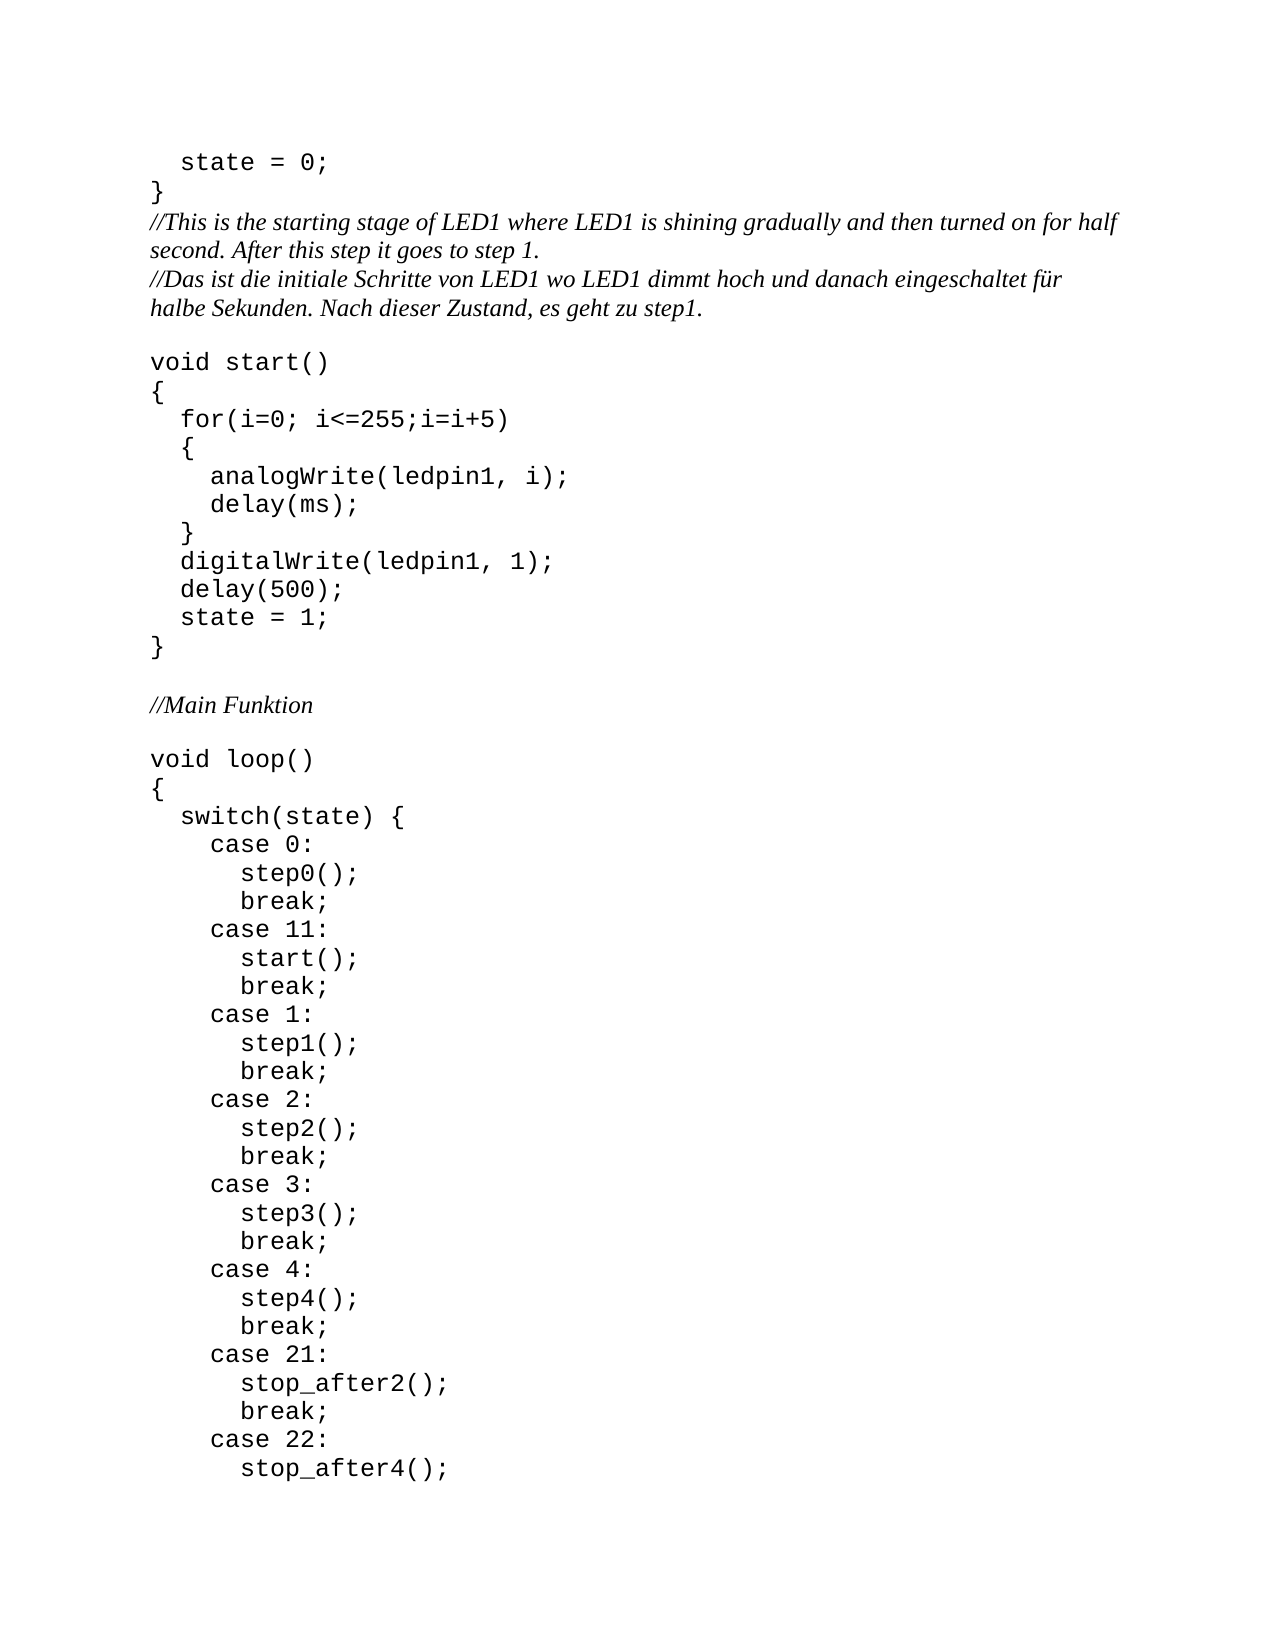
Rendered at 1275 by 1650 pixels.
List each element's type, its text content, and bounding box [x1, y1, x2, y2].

text break; [150, 1059, 1125, 1087]
text break; [150, 1144, 1125, 1172]
text } [150, 633, 1125, 662]
text //Main Funktion [150, 690, 1125, 719]
text delay(500); [150, 577, 1125, 605]
text stop_after4(); [150, 1455, 1125, 1484]
text switch(state) { [150, 804, 1125, 832]
text step4(); [150, 1285, 1125, 1314]
text analogWrite(ledpin1, i); [150, 463, 1125, 492]
text case 1: [150, 1002, 1125, 1030]
text state = 1; [150, 605, 1125, 633]
text case 11: [150, 917, 1125, 945]
text case 21: [150, 1342, 1125, 1370]
text case 3: [150, 1172, 1125, 1200]
text case 0: [150, 832, 1125, 860]
text break; [150, 974, 1125, 1002]
text break; [150, 889, 1125, 917]
text stop_after2(); [150, 1370, 1125, 1399]
text delay(ms); [150, 492, 1125, 520]
text { [150, 378, 1125, 407]
text case 2: [150, 1087, 1125, 1115]
text } [150, 520, 1125, 548]
text step1(); [150, 1030, 1125, 1059]
text case 22: [150, 1427, 1125, 1455]
text digitalWrite(ledpin1, 1); [150, 548, 1125, 577]
text step2(); [150, 1115, 1125, 1144]
text { [150, 435, 1125, 463]
text void loop() [150, 747, 1125, 775]
text void start() [150, 350, 1125, 378]
text } [150, 178, 1125, 207]
text step0(); [150, 860, 1125, 889]
text break; [150, 1314, 1125, 1342]
text //This is the starting stage of LED1 where LED1 is shining gradually and then turned on for half second. After this step it goes to step 1. [150, 207, 1125, 264]
text { [150, 775, 1125, 804]
text break; [150, 1399, 1125, 1427]
text case 4: [150, 1257, 1125, 1285]
text state = 0; [150, 150, 1125, 178]
text start(); [150, 945, 1125, 974]
text break; [150, 1229, 1125, 1257]
text for(i=0; i<=255;i=i+5) [150, 407, 1125, 435]
text //Das ist die initiale Schritte von LED1 wo LED1 dimmt hoch und danach eingeschaltet für halbe Sekunden. Nach dieser Zustand, es geht zu step1. [150, 264, 1125, 322]
text step3(); [150, 1200, 1125, 1229]
